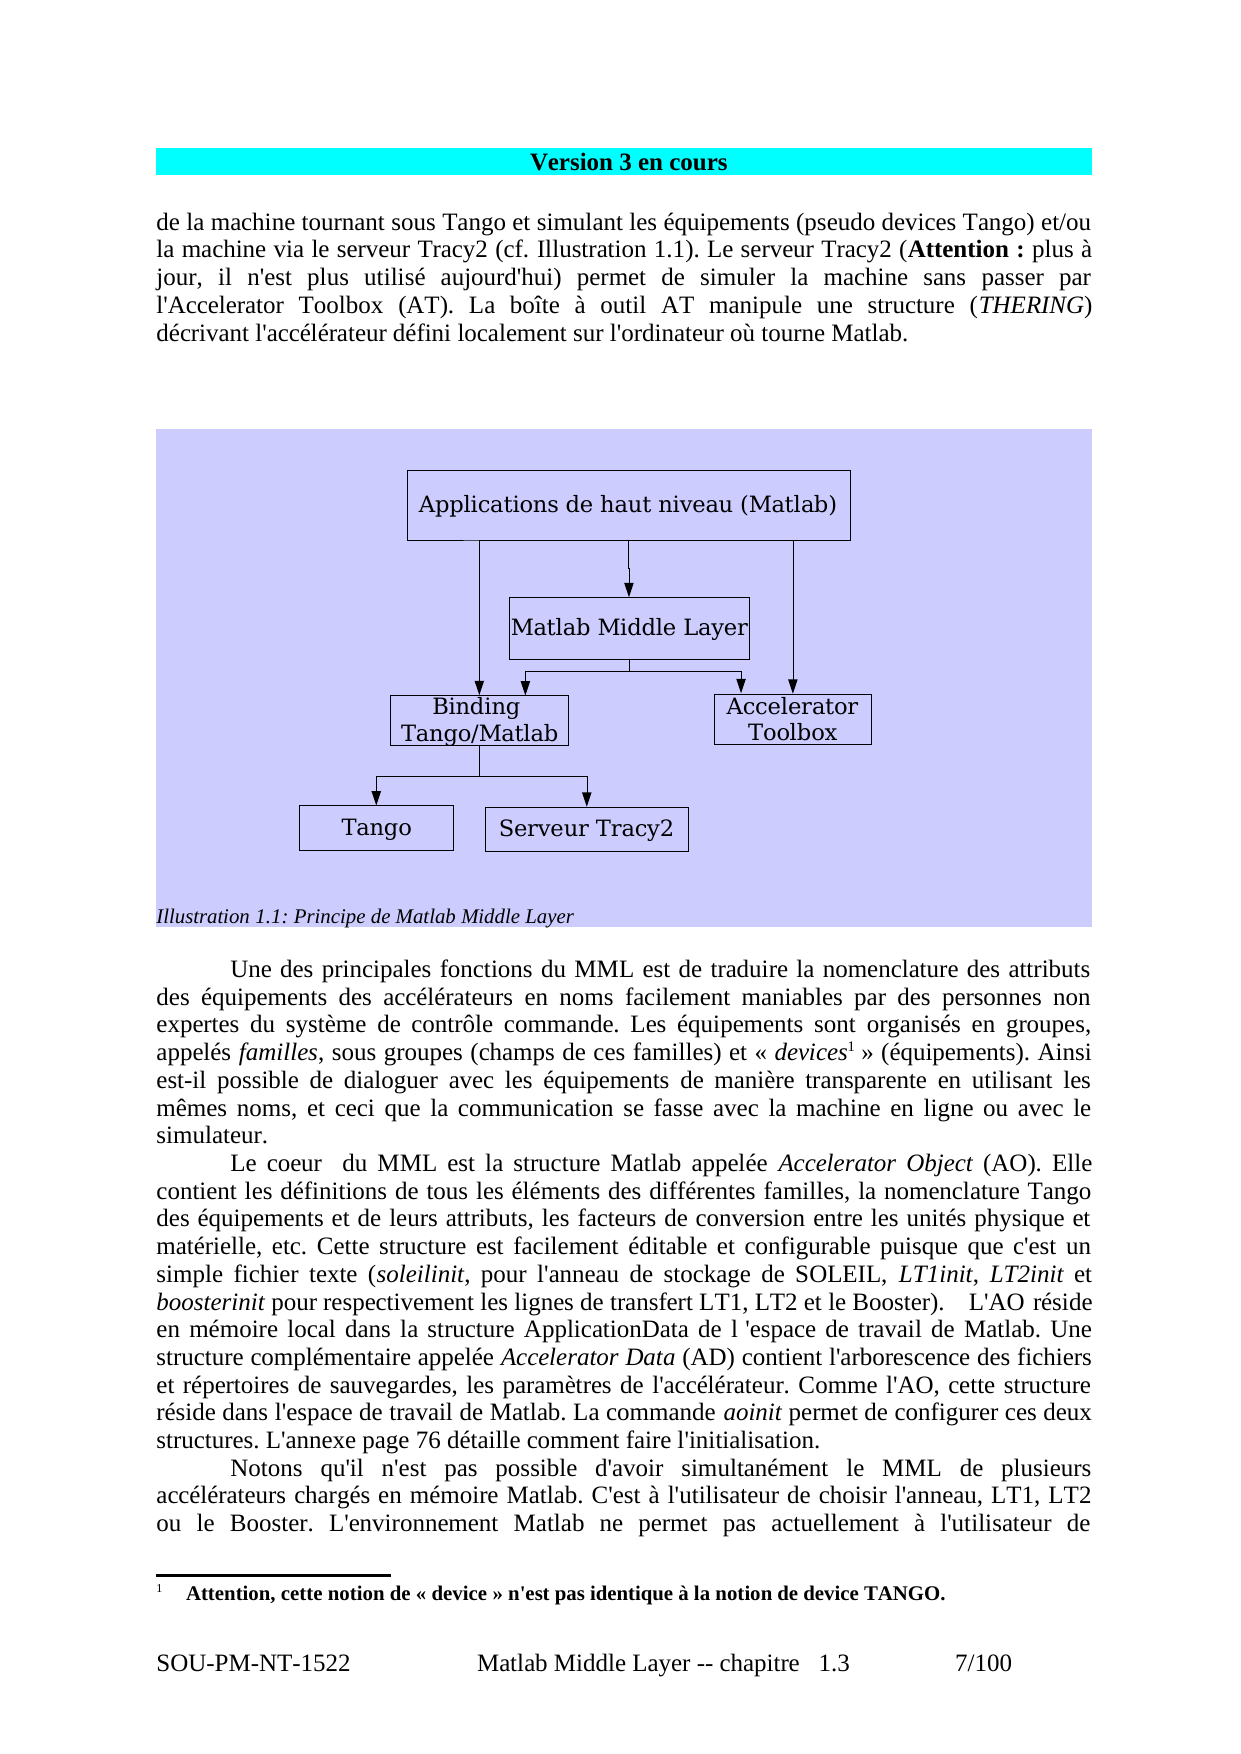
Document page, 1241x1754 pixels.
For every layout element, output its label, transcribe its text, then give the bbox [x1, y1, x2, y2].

text Le coeur du MML est la structure Matlab appelée Accelerator Object (AO). Elle contient les définitions de tous les éléments des différentes familles, la nomenclature Tango des équipements et de leurs attributs, les facteurs de conversion entre les unités physique et matérielle, etc. Cette structure est facilement éditable et configurable puisque que c'est un simple fichier texte (soleilinit, pour l'anneau de stockage de SOLEIL, LT1init, LT2init et boosterinit pour respectivement les lignes de transfert LT1, LT2 et le Booster). L'AO réside en mémoire local dans la structure ApplicationData de l 'espace de travail de Matlab. Une structure complémentaire appelée Accelerator Data (AD) contient l'arborescence des fichiers et répertoires de sauvegardes, les paramètres de l'accélérateur. Comme l'AO, cette structure réside dans l'espace de travail de Matlab. La commande aoinit permet de configurer ces deux structures. L'annexe page 83 détaille comment faire l'initialisation. [156, 1149, 1092, 1454]
text de la machine tournant sous Tango et simulant les équipements (pseudo devices Tango) et/ou la machine via le serveur Tracy2 (cf. Illustration 1.1). Le serveur Tracy2 (Attention : plus à jour, il n'est plus utilisé aujourd'hui) permet de simuler la machine sans passer par l'Accelerator Toolbox (AT). La boîte à outil AT manipule une structure (THERING) décrivant l'accélérateur défini localement sur l'ordinateur où tourne Matlab. [156, 208, 1092, 346]
text Notons qu'il n'est pas possible d'avoir simultanément le MML de plusieurs accélérateurs chargés en mémoire Matlab. C'est à l'utilisateur de choisir l'anneau, LT1, LT2 ou le Booster. L'environnement Matlab ne permet pas actuellement à l'utilisateur de [156, 1454, 1092, 1537]
text Attention, cette notion de « device » n'est pas identique à la notion de device TANGO. [156, 1582, 1092, 1604]
text Illustration 1.1: Principe de Matlab Middle Layer [156, 904, 1092, 927]
text Une des principales fonctions du MML est de traduire la nomenclature des attributs des équipements des accélérateurs en noms facilement maniables par des personnes non expertes du système de contrôle commande. Les équipements sont organisés en groupes, appelés familles, sous groupes (champs de ces familles) et « devices » (équipements). Ainsi est-il possible de dialoguer avec les équipements de manière transparente en utilisant les mêmes noms, et ceci que la communication se fasse avec la machine en ligne ou avec le simulateur. [156, 955, 1092, 1149]
